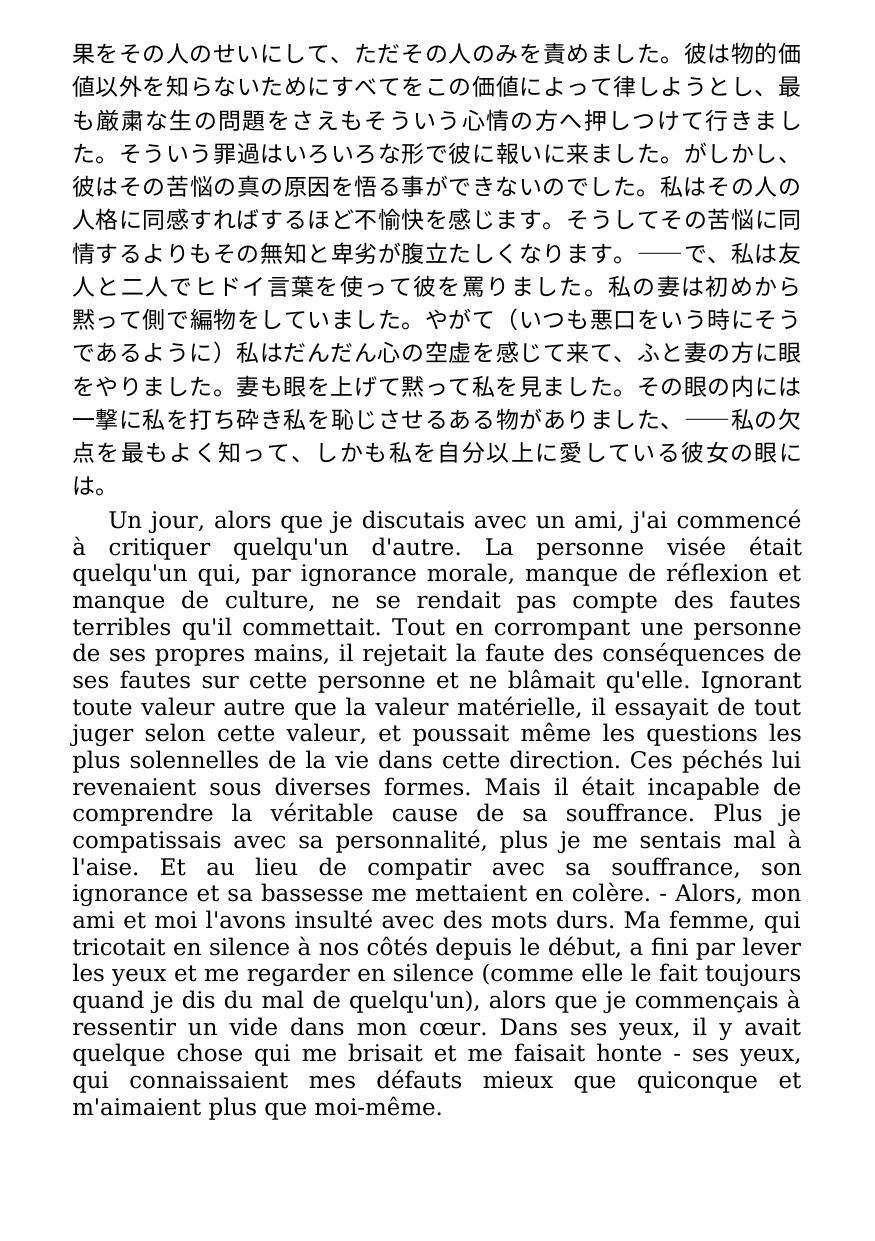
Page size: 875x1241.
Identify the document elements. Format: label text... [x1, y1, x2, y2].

text Un jour, alors que je discutais avec un ami, j'ai commencé à critiquer quelqu'un d'autre. La personne visée était quelqu'un qui, par ignorance morale, manque de réflexion et manque de culture, ne se rendait pas compte des fautes terribles qu'il commettait. Tout en corrompant une personne de ses propres mains, il rejetait la faute des conséquences de ses fautes sur cette personne et ne blâmait qu'elle. Ignorant toute valeur autre que la valeur matérielle, il essayait de tout juger selon cette valeur, et poussait même les questions les plus solennelles de la vie dans cette direction. Ces péchés lui revenaient sous diverses formes. Mais il était incapable de comprendre la véritable cause de sa souffrance. Plus je compatissais avec sa personnalité, plus je me sentais mal à l'aise. Et au lieu de compatir avec sa souffrance, son ignorance et sa bassesse me mettaient en colère. - Alors, mon ami et moi l'avons insulté avec des mots durs. Ma femme, qui tricotait en silence à nos côtés depuis le début, a fini par lever les yeux et me regarder en silence (comme elle le fait toujours quand je dis du mal de quelqu'un), alors que je commençais à ressentir un vide dans mon cœur. Dans ses yeux, il y avait quelque chose qui me brisait et me faisait honte - ses yeux, qui connaissaient mes défauts mieux que quiconque et m'aimaient plus que moi-même. [72, 507, 802, 1121]
text 果をその人のせいにして、ただその人のみを責めました。彼は物的価値以外を知らないためにすべてをこの価値によって律しようとし、最も厳粛な生の問題をさえもそういう心情の方へ押しつけて行きました。そういう罪過はいろいろな形で彼に報いに来ました。がしかし、彼はその苦悩の真の原因を悟る事ができないのでした。私はその人の人格に同感すればするほど不愉快を感じます。そうしてその苦悩に同情するよりもその無知と卑劣が腹立たしくなります。――で、私は友人と二人でヒドイ言葉を使って彼を罵りました。私の妻は初めから黙って側で編物をしていました。やがて（いつも悪口をいう時にそうであるように）私はだんだん心の空虚を感じて来て、ふと妻の方に眼をやりました。妻も眼を上げて黙って私を見ました。その眼の内には一撃に私を打ち砕き私を恥じさせるある物がありました、――私の欠点を最もよく知って、しかも私を自分以上に愛している彼女の眼には。 [72, 36, 802, 501]
